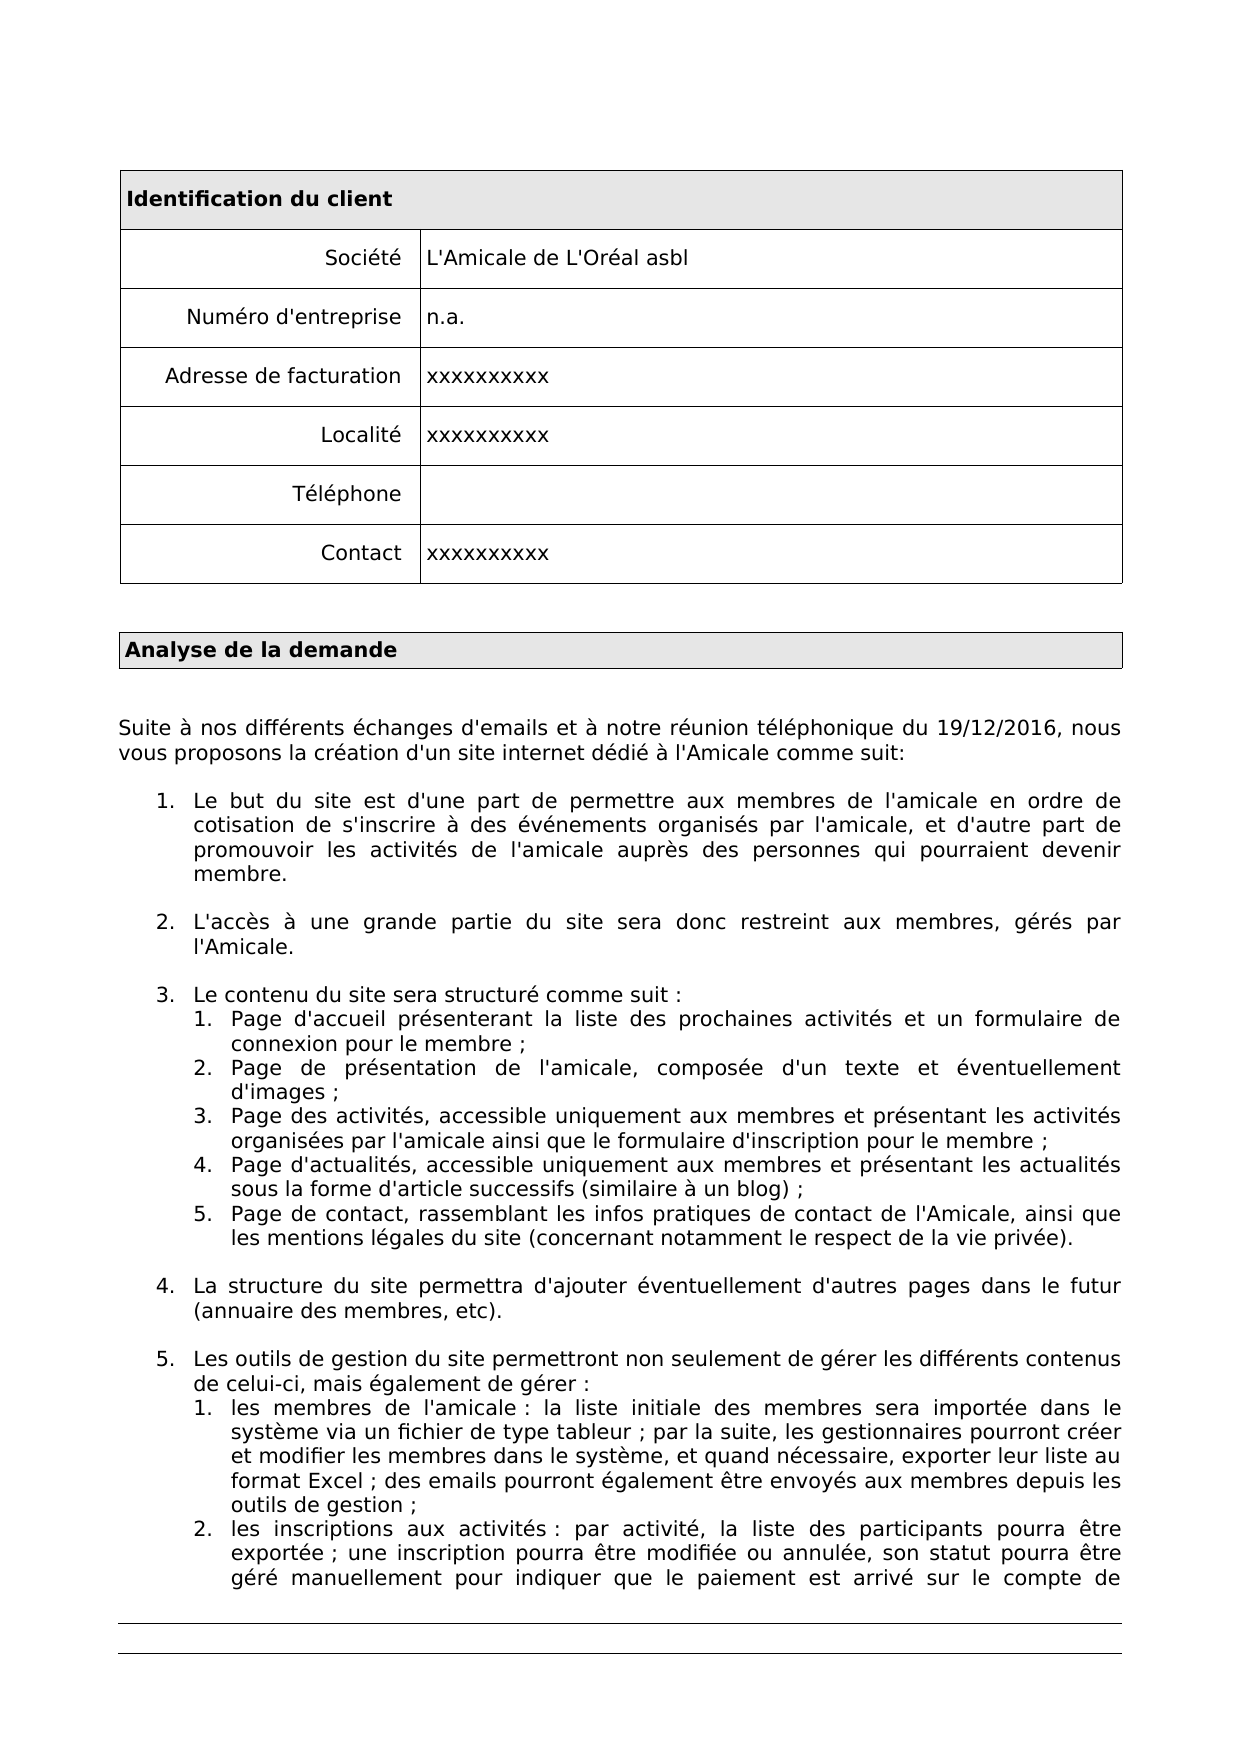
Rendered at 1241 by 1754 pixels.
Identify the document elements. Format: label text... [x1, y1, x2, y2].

list La structure du site permettra d'ajouter éventuellement d'autres pages dans le futur (annuaire des membres, etc). [156, 1274, 1122, 1323]
table_cell Téléphone [121, 466, 420, 524]
table_header Identification du client [121, 171, 1122, 229]
list Page des activités, accessible uniquement aux membres et présentant les activités organisées par l'amicale ainsi que le formulaire d'inscription pour le membre ; [193, 1104, 1122, 1153]
table_cell xxxxxxxxxx [421, 525, 1122, 583]
table_header [581, 106, 1120, 142]
list Page de présentation de l'amicale, composée d'un texte et éventuellement d'images ; [193, 1056, 1122, 1104]
list les inscriptions aux activités : par activité, la liste des participants pourra être exportée ; une inscription pourra être modifiée ou annulée, son statut pourra être géré manuellement pour indiquer que le paiement est arrivé sur le compte de [193, 1517, 1122, 1590]
table_cell [421, 466, 1122, 524]
table_cell Adresse de facturation [121, 348, 420, 406]
table_cell L'Amicale de L'Oréal asbl [421, 230, 1122, 288]
table_cell Numéro d'entreprise [121, 289, 420, 347]
list Les outils de gestion du site permettront non seulement de gérer les différents contenus de celui-ci, mais également de gérer : [156, 1347, 1122, 1396]
table_cell Localité [121, 407, 420, 465]
table_cell xxxxxxxxxx [421, 407, 1122, 465]
list Le but du site est d'une part de permettre aux membres de l'amicale en ordre de cotisation de s'inscrire à des événements organisés par l'amicale, et d'autre part de promouvoir les activités de l'amicale auprès des personnes qui pourraient devenir membre. [156, 789, 1122, 886]
table_header Analyse de la demande [120, 633, 1122, 668]
list Le contenu du site sera structuré comme suit : [156, 983, 1122, 1007]
table_cell Contact [121, 525, 420, 583]
table_cell Société [121, 230, 420, 288]
list Page de contact, rassemblant les infos pratiques de contact de l'Amicale, ainsi que les mentions légales du site (concernant notamment le respect de la vie privée). [193, 1202, 1122, 1250]
list Page d'actualités, accessible uniquement aux membres et présentant les actualités sous la forme d'article successifs (similaire à un blog) ; [193, 1153, 1122, 1202]
list les membres de l'amicale : la liste initiale des membres sera importée dans le système via un fichier de type tableur ; par la suite, les gestionnaires pourront créer et modifier les membres dans le système, et quand nécessaire, exporter leur liste au format Excel ; des emails pourront également être envoyés aux membres depuis les outils de gestion ; [193, 1396, 1122, 1517]
list L'accès à une grande partie du site sera donc restreint aux membres, gérés par l'Amicale. [156, 910, 1122, 959]
table_cell n.a. [421, 289, 1122, 347]
table_header [119, 106, 581, 142]
text Suite à nos différents échanges d'emails et à notre réunion téléphonique du 19/12/2016, nous vous proposons la création d'un site internet dédié à l'Amicale comme suit: [118, 716, 1122, 765]
table_cell xxxxxxxxxx [421, 348, 1122, 406]
list Page d'accueil présenterant la liste des prochaines activités et un formulaire de connexion pour le membre ; [193, 1007, 1122, 1056]
